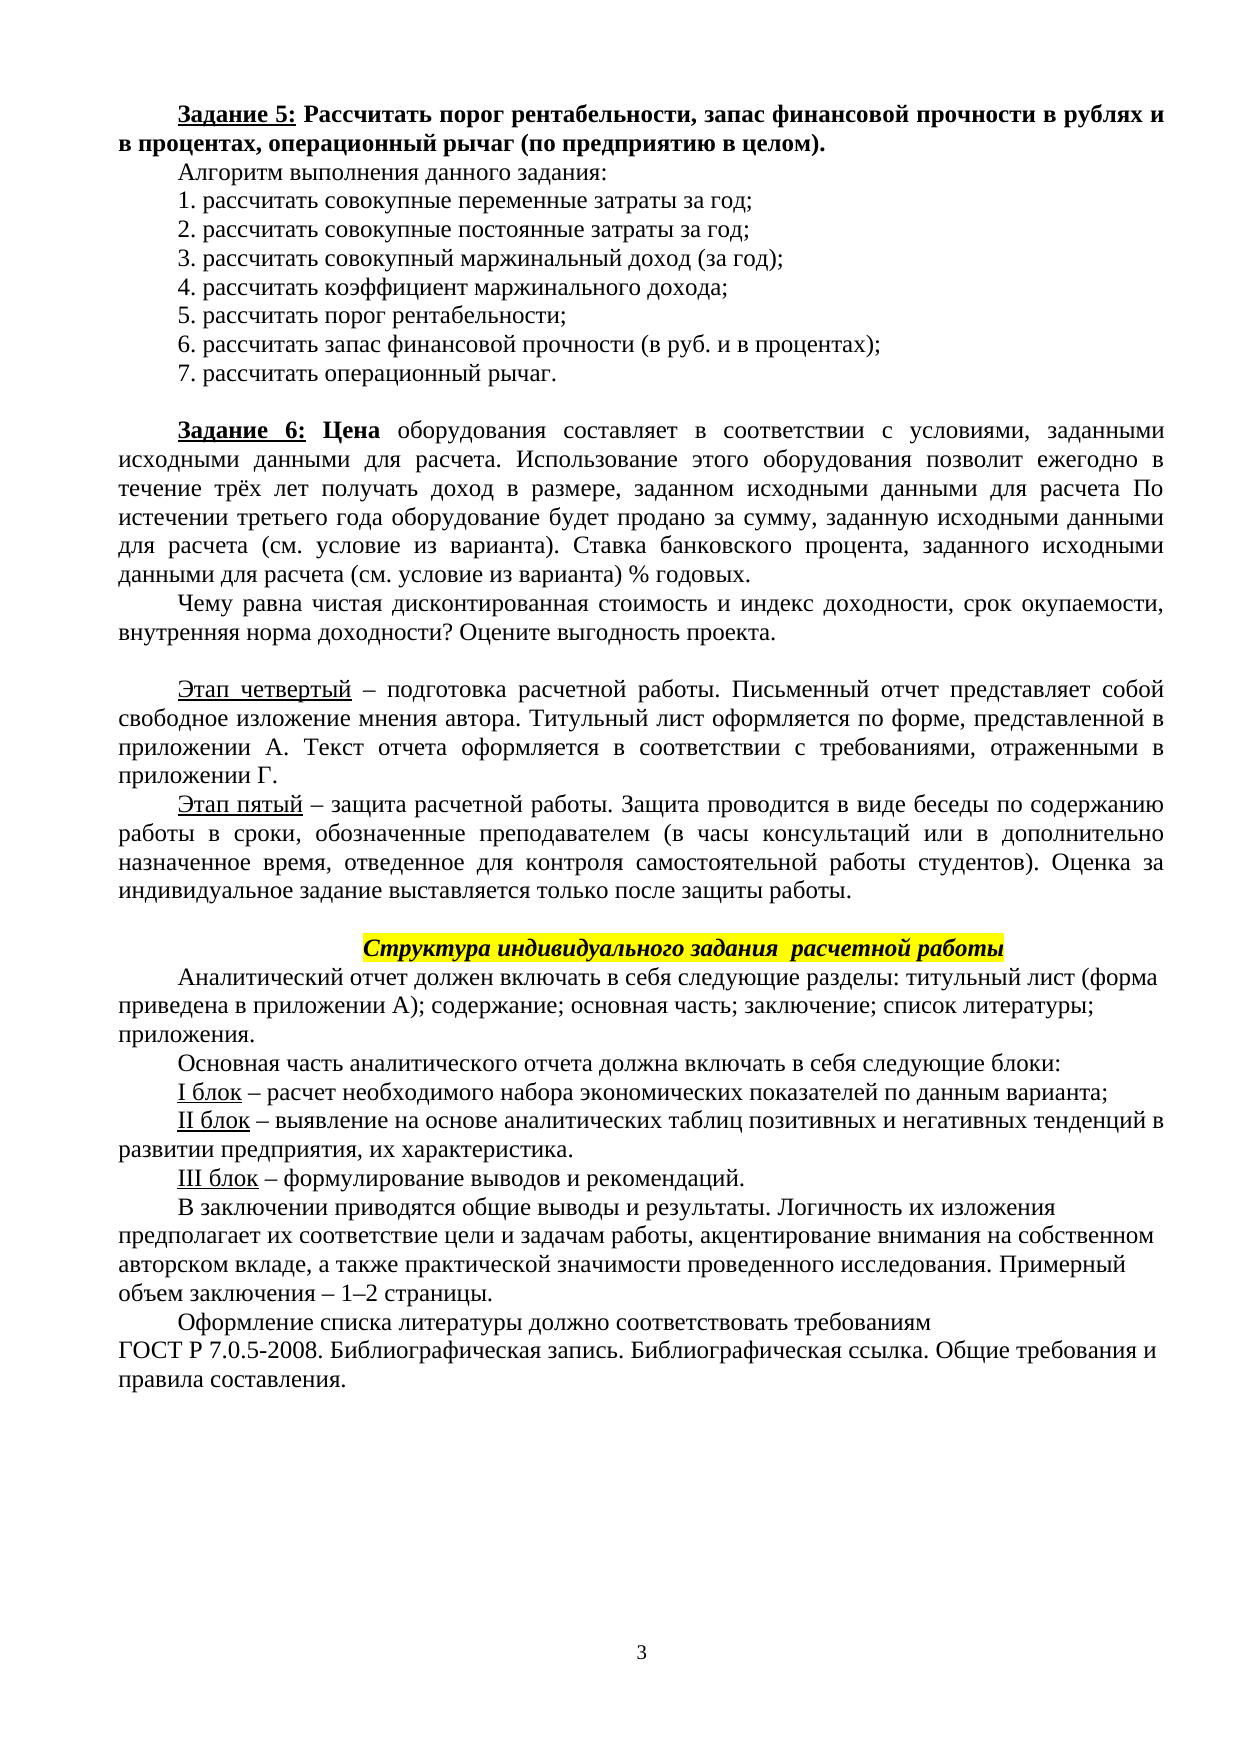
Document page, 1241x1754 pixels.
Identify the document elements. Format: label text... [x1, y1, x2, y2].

text III блок – формулирование выводов и рекомендаций. [118, 1163, 1165, 1192]
text Алгоритм выполнения данного задания: [118, 157, 1165, 185]
text Задание 5: Рассчитать порог рентабельности, запас финансовой прочности в рублях и в процентах, операционный рычаг (по предприятию в целом). [118, 99, 1165, 157]
text В заключении приводятся общие выводы и результаты. Логичность их изложения предполагает их соответствие цели и задачам работы, акцентирование внимания на собственном авторском вкладе, а также практической значимости проведенного исследования. Примерный объем заключения – 1–2 страницы. [118, 1192, 1165, 1307]
text Основная часть аналитического отчета должна включать в себя следующие блоки: [118, 1048, 1165, 1077]
text 7. рассчитать операционный рычаг. [118, 358, 1165, 387]
text II блок – выявление на основе аналитических таблиц позитивных и негативных тенденций в развитии предприятия, их характеристика. [118, 1105, 1165, 1163]
text ГОСТ Р 7.0.5-2008. Библиографическая запись. Библиографическая ссылка. Общие требования и правила составления. [118, 1335, 1165, 1393]
text Этап пятый – защита расчетной работы. Защита проводится в виде беседы по содержанию работы в сроки, обозначенные преподавателем (в часы консультаций или в дополнительно назначенное время, отведенное для контроля самостоятельной работы студентов). Оценка за индивидуальное задание выставляется только после защиты работы. [118, 789, 1165, 904]
text I блок – расчет необходимого набора экономических показателей по данным варианта; [118, 1077, 1165, 1105]
text Задание 6: Цена оборудования составляет в соответствии с условиями, заданными исходными данными для расчета. Использование этого оборудования позволит ежегодно в течение трёх лет получать доход в размере, заданном исходными данными для расчета По истечении третьего года оборудование будет продано за сумму, заданную исходными данными для расчета (см. условие из варианта). Ставка банковского процента, заданного исходными данными для расчета (см. условие из варианта) % годовых. [118, 415, 1165, 588]
text 1. рассчитать совокупные переменные затраты за год; [118, 185, 1165, 214]
text 4. рассчитать коэффициент маржинального дохода; [118, 272, 1165, 300]
text 6. рассчитать запас финансовой прочности (в руб. и в процентах); [118, 329, 1165, 358]
text 2. рассчитать совокупные постоянные затраты за год; [118, 214, 1165, 243]
text Этап четвертый – подготовка расчетной работы. Письменный отчет представляет собой свободное изложение мнения автора. Титульный лист оформляется по форме, представленной в приложении А. Текст отчета оформляется в соответствии с требованиями, отраженными в приложении Г. [118, 674, 1165, 789]
subtitle Структура индивидуального задания расчетной работы [143, 933, 1165, 962]
text 3. рассчитать совокупный маржинальный доход (за год); [118, 243, 1165, 272]
text 5. рассчитать порог рентабельности; [118, 300, 1165, 329]
text Чему равна чистая дисконтированная стоимость и индекс доходности, срок окупаемости, внутренняя норма доходности? Оцените выгодность проекта. [118, 588, 1165, 645]
text Оформление списка литературы должно соответствовать требованиям [118, 1307, 1165, 1335]
text Аналитический отчет должен включать в себя следующие разделы: титульный лист (форма приведена в приложении А); содержание; основная часть; заключение; список литературы; приложения. [118, 962, 1165, 1048]
